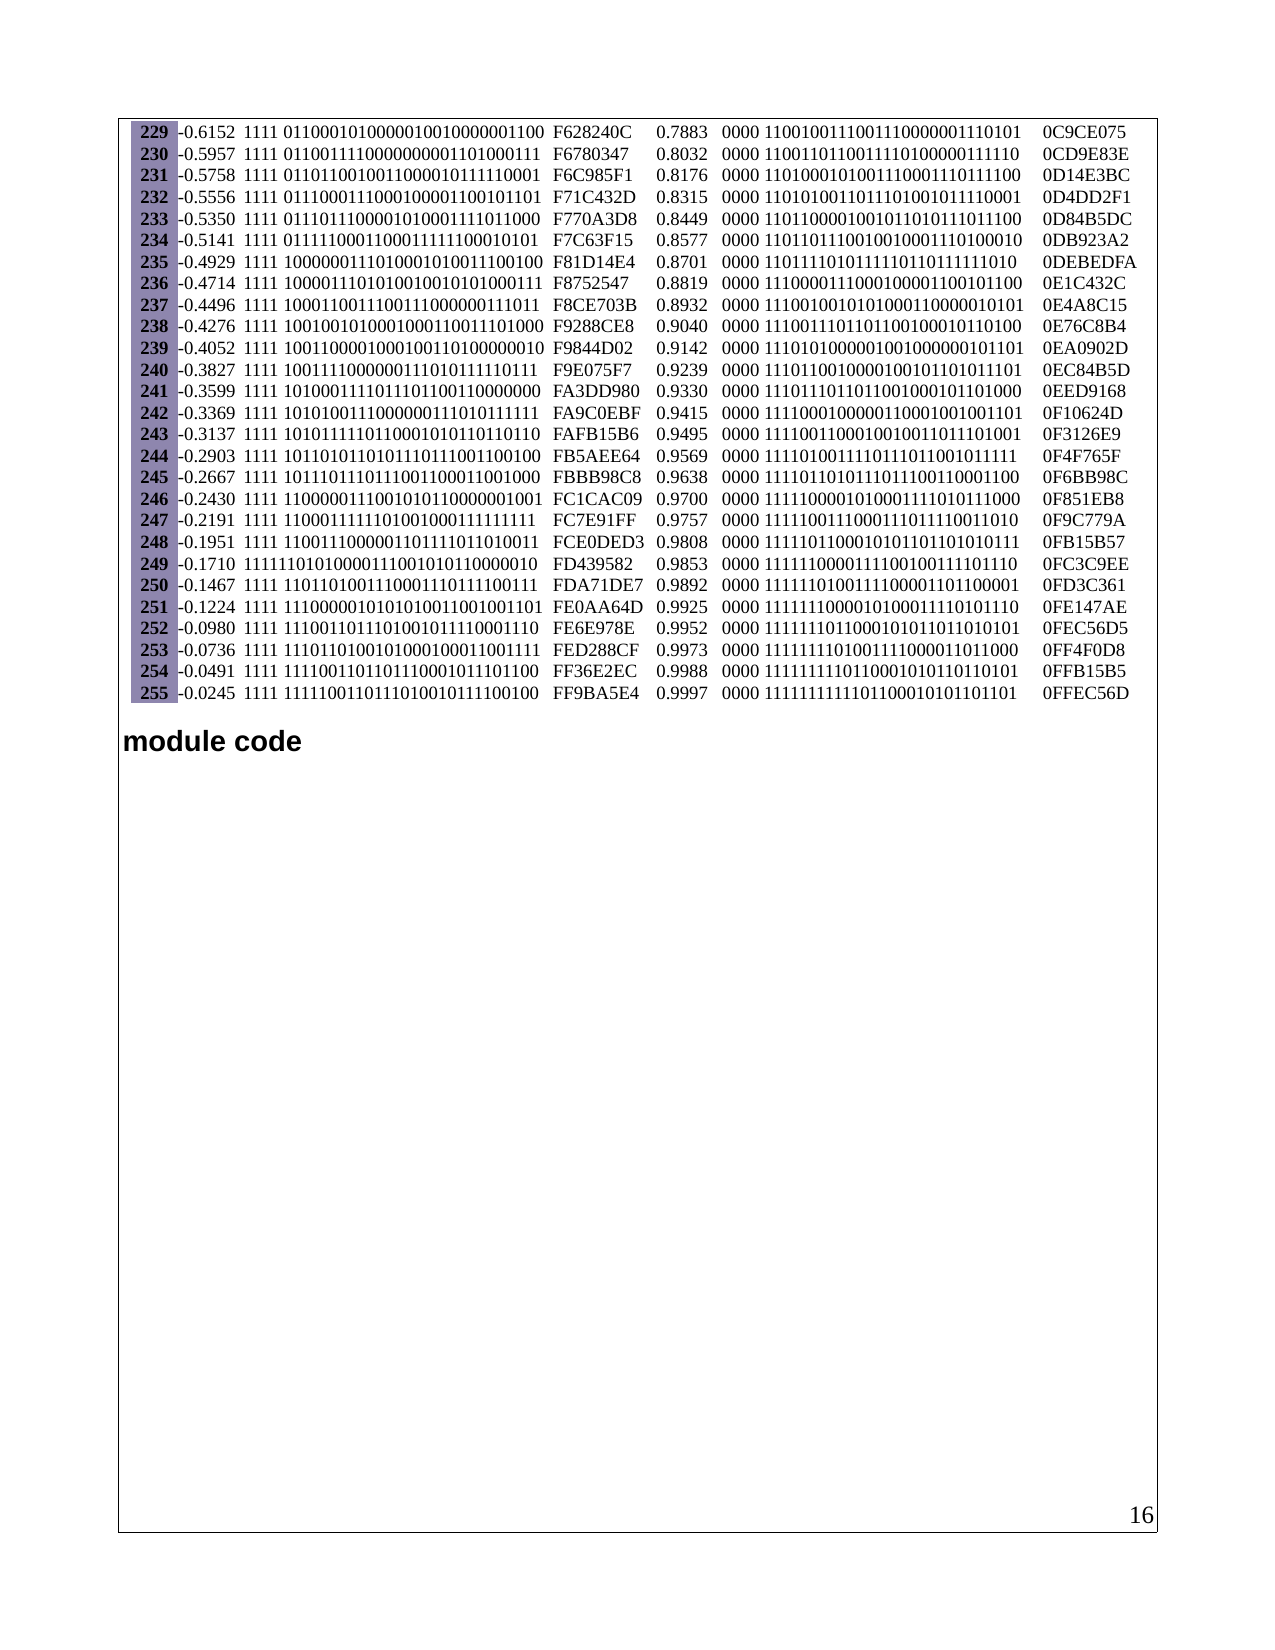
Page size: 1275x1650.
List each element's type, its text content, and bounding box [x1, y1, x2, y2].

table_cell 0000 1100100111001110000001110101 0000 1100110110011110100000111110 0000 1101000101001110001110111100 0000 1101010011011101001011110001 0000 1101100001001011010111011100 0000 1101101110010010001110100010 0000 1101111010111110110111111010 0000 1110000111000100001100101100 0000 1110010010101000110000010101 0000 1110011101101100100010110100 0000 1110101000001001000000101101 0000 1110110010000100101101011101 0000 1110111011011001000101101000 0000 1111000100000110001001001101 0000 1111001100010010011011101001 0000 1111010011110111011001011111 0000 1111011010111011100110001100 0000 1111100001010001111010111000 0000 1111100111000111011110011010 0000 1111101100010101101101010111 0000 1111110000111100100111101110 0000 1111110100111100001101100001 0000 1111111000010100011110101110 0000 1111111011000101011011010101 0000 1111111101001111000011011000 0000 1111111110110001010110110101 0000 1111111111101100010101101101 [722, 121, 1043, 703]
table_cell F628240C F6780347 F6C985F1 F71C432D F770A3D8 F7C63F15 F81D14E4 F8752547 F8CE703B F9288CE8 F9844D02 F9E075F7 FA3DD980 FA9C0EBF FAFB15B6 FB5AEE64 FBBB98C8 FC1CAC09 FC7E91FF FCE0DED3 FD439582 FDA71DE7 FE0AA64D FE6E978E FED288CF FF36E2EC FF9BA5E4 [553, 121, 656, 703]
table_cell 0C9CE075 0CD9E83E 0D14E3BC 0D4DD2F1 0D84B5DC 0DB923A2 0DEBEDFA 0E1C432C 0E4A8C15 0E76C8B4 0EA0902D 0EC84B5D 0EED9168 0F10624D 0F3126E9 0F4F765F 0F6BB98C 0F851EB8 0F9C779A 0FB15B57 0FC3C9EE 0FD3C361 0FE147AE 0FEC56D5 0FF4F0D8 0FFB15B5 0FFEC56D [1043, 121, 1143, 703]
table_cell -0.6152 -0.5957 -0.5758 -0.5556 -0.5350 -0.5141 -0.4929 -0.4714 -0.4496 -0.4276 -0.4052 -0.3827 -0.3599 -0.3369 -0.3137 -0.2903 -0.2667 -0.2430 -0.2191 -0.1951 -0.1710 -0.1467 -0.1224 -0.0980 -0.0736 -0.0491 -0.0245 [178, 121, 243, 703]
table_cell 0.7883 0.8032 0.8176 0.8315 0.8449 0.8577 0.8701 0.8819 0.8932 0.9040 0.9142 0.9239 0.9330 0.9415 0.9495 0.9569 0.9638 0.9700 0.9757 0.9808 0.9853 0.9892 0.9925 0.9952 0.9973 0.9988 0.9997 [656, 121, 722, 703]
subtitle module code [122, 724, 1154, 758]
table_cell 1111 0110001010000010010000001100 1111 0110011110000000001101000111 1111 0110110010011000010111110001 1111 0111000111000100001100101101 1111 0111011100001010001111011000 1111 0111110001100011111100010101 1111 1000000111010001010011100100 1111 1000011101010010010101000111 1111 1000110011100111000000111011 1111 1001001010001000110011101000 1111 1001100001000100110100000010 1111 1001111000000111010111110111 1111 1010001111011101100110000000 1111 1010100111000000111010111111 1111 1010111110110001010110110110 1111 1011010110101110111001100100 1111 1011101110111001100011001000 1111 1100000111001010110000001001 1111 1100011111101001000111111111 1111 1100111000001101111011010011 11111101010000111001010110000010 1111 1101101001110001110111100111 1111 1110000010101010011001001101 1111 1110011011101001011110001110 1111 1110110100101000100011001111 1111 1111001101101110001011101100 1111 1111100110111010010111100100 [243, 121, 553, 703]
table_cell 229 230 231 232 233 234 235 236 237 238 239 240 241 242 243 244 245 246 247 248 249 250 251 252 253 254 255 [131, 121, 178, 703]
